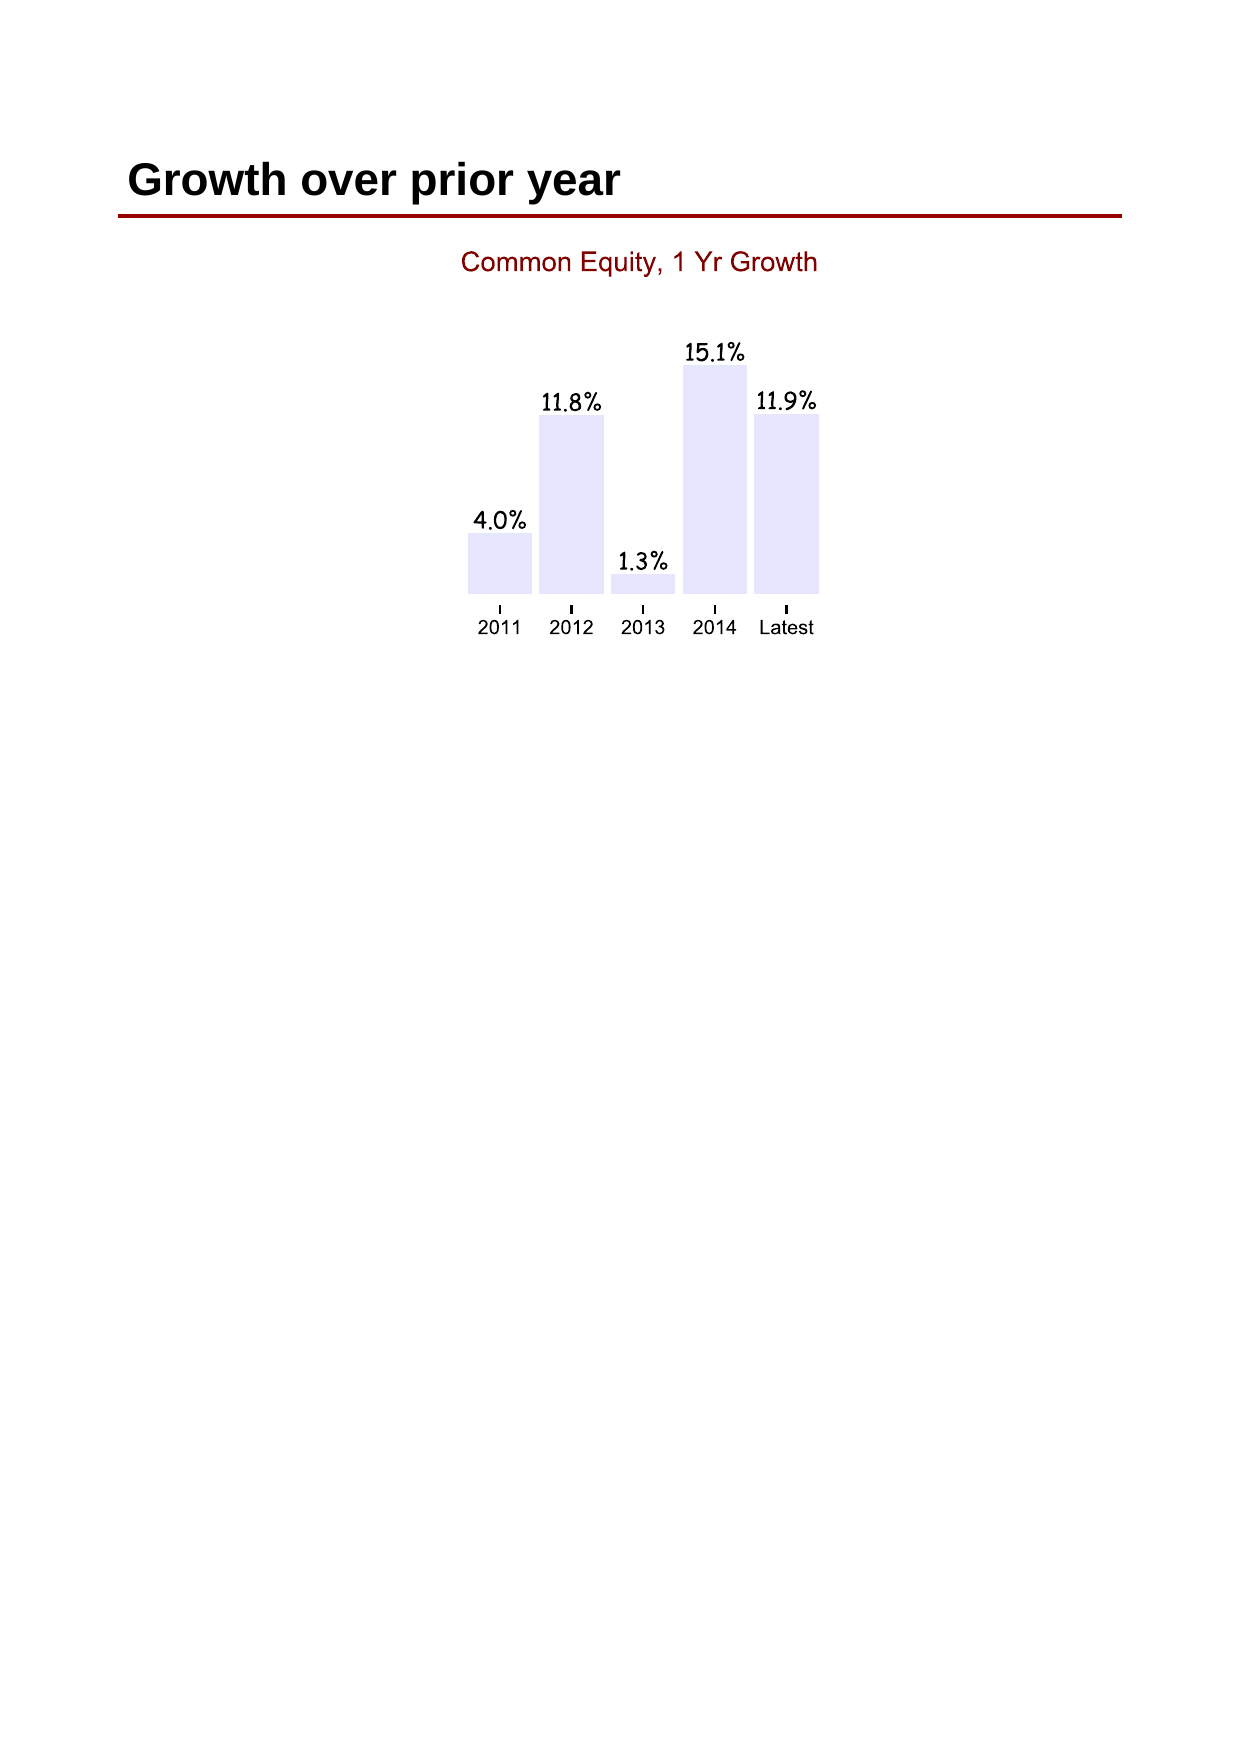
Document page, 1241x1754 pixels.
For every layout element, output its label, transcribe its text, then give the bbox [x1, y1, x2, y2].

text Growth over prior year [118, 143, 1122, 214]
